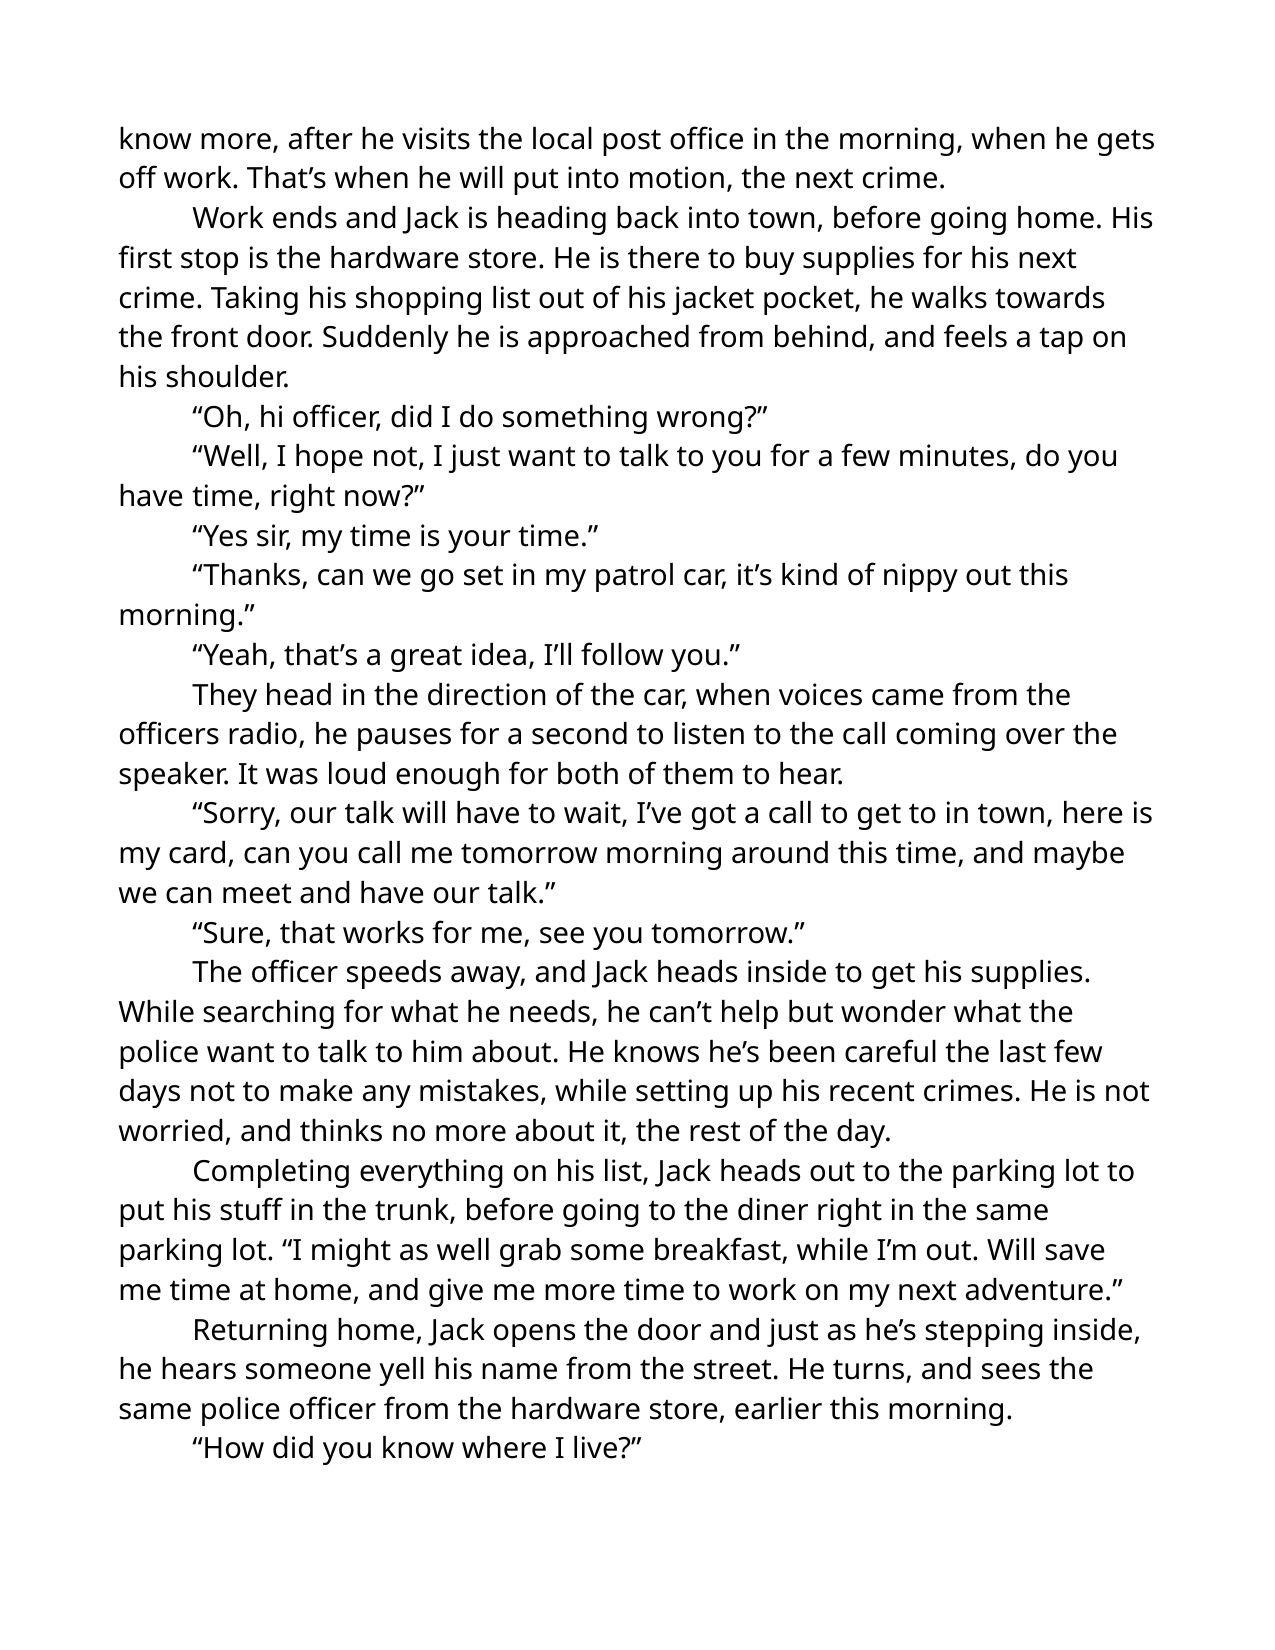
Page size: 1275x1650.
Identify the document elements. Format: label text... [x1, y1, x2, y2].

text “Oh, hi officer, did I do something wrong?” [118, 396, 1157, 436]
text Work ends and Jack is heading back into town, before going home. His first stop is the hardware store. He is there to buy supplies for his next crime. Taking his shopping list out of his jacket pocket, he walks towards the front door. Suddenly he is approached from behind, and feels a tap on his shoulder. [118, 197, 1157, 396]
text “How did you know where I live?” [118, 1428, 1157, 1467]
text Completing everything on his list, Jack heads out to the parking lot to put his stuff in the trunk, before going to the diner right in the same parking lot. “I might as well grab some breakfast, while I’m out. Will save me time at home, and give me more time to work on my next adventure.” [118, 1150, 1157, 1309]
text Returning home, Jack opens the door and just as he’s stepping inside, he hears someone yell his name from the street. He turns, and sees the same police officer from the hardware store, earlier this morning. [118, 1309, 1157, 1428]
text “Well, I hope not, I just want to talk to you for a few minutes, do you have time, right now?” [118, 436, 1157, 515]
text “Sorry, our talk will have to wait, I’ve got a call to get to in town, here is my card, can you call me tomorrow morning around this time, and maybe we can meet and have our talk.” [118, 793, 1157, 912]
text They head in the direction of the car, when voices came from the officers radio, he pauses for a second to listen to the call coming over the speaker. It was loud enough for both of them to hear. [118, 674, 1157, 793]
text know more, after he visits the local post office in the morning, when he gets off work. That’s when he will put into motion, the next crime. [118, 118, 1157, 197]
text “Sure, that works for me, see you tomorrow.” [118, 912, 1157, 952]
text The officer speeds away, and Jack heads inside to get his supplies. While searching for what he needs, he can’t help but wonder what the police want to talk to him about. He knows he’s been careful the last few days not to make any mistakes, while setting up his recent crimes. He is not worried, and thinks no more about it, the rest of the day. [118, 952, 1157, 1150]
text “Yeah, that’s a great idea, I’ll follow you.” [118, 634, 1157, 674]
text “Thanks, can we go set in my patrol car, it’s kind of nippy out this morning.” [118, 555, 1157, 634]
text “Yes sir, my time is your time.” [118, 515, 1157, 555]
